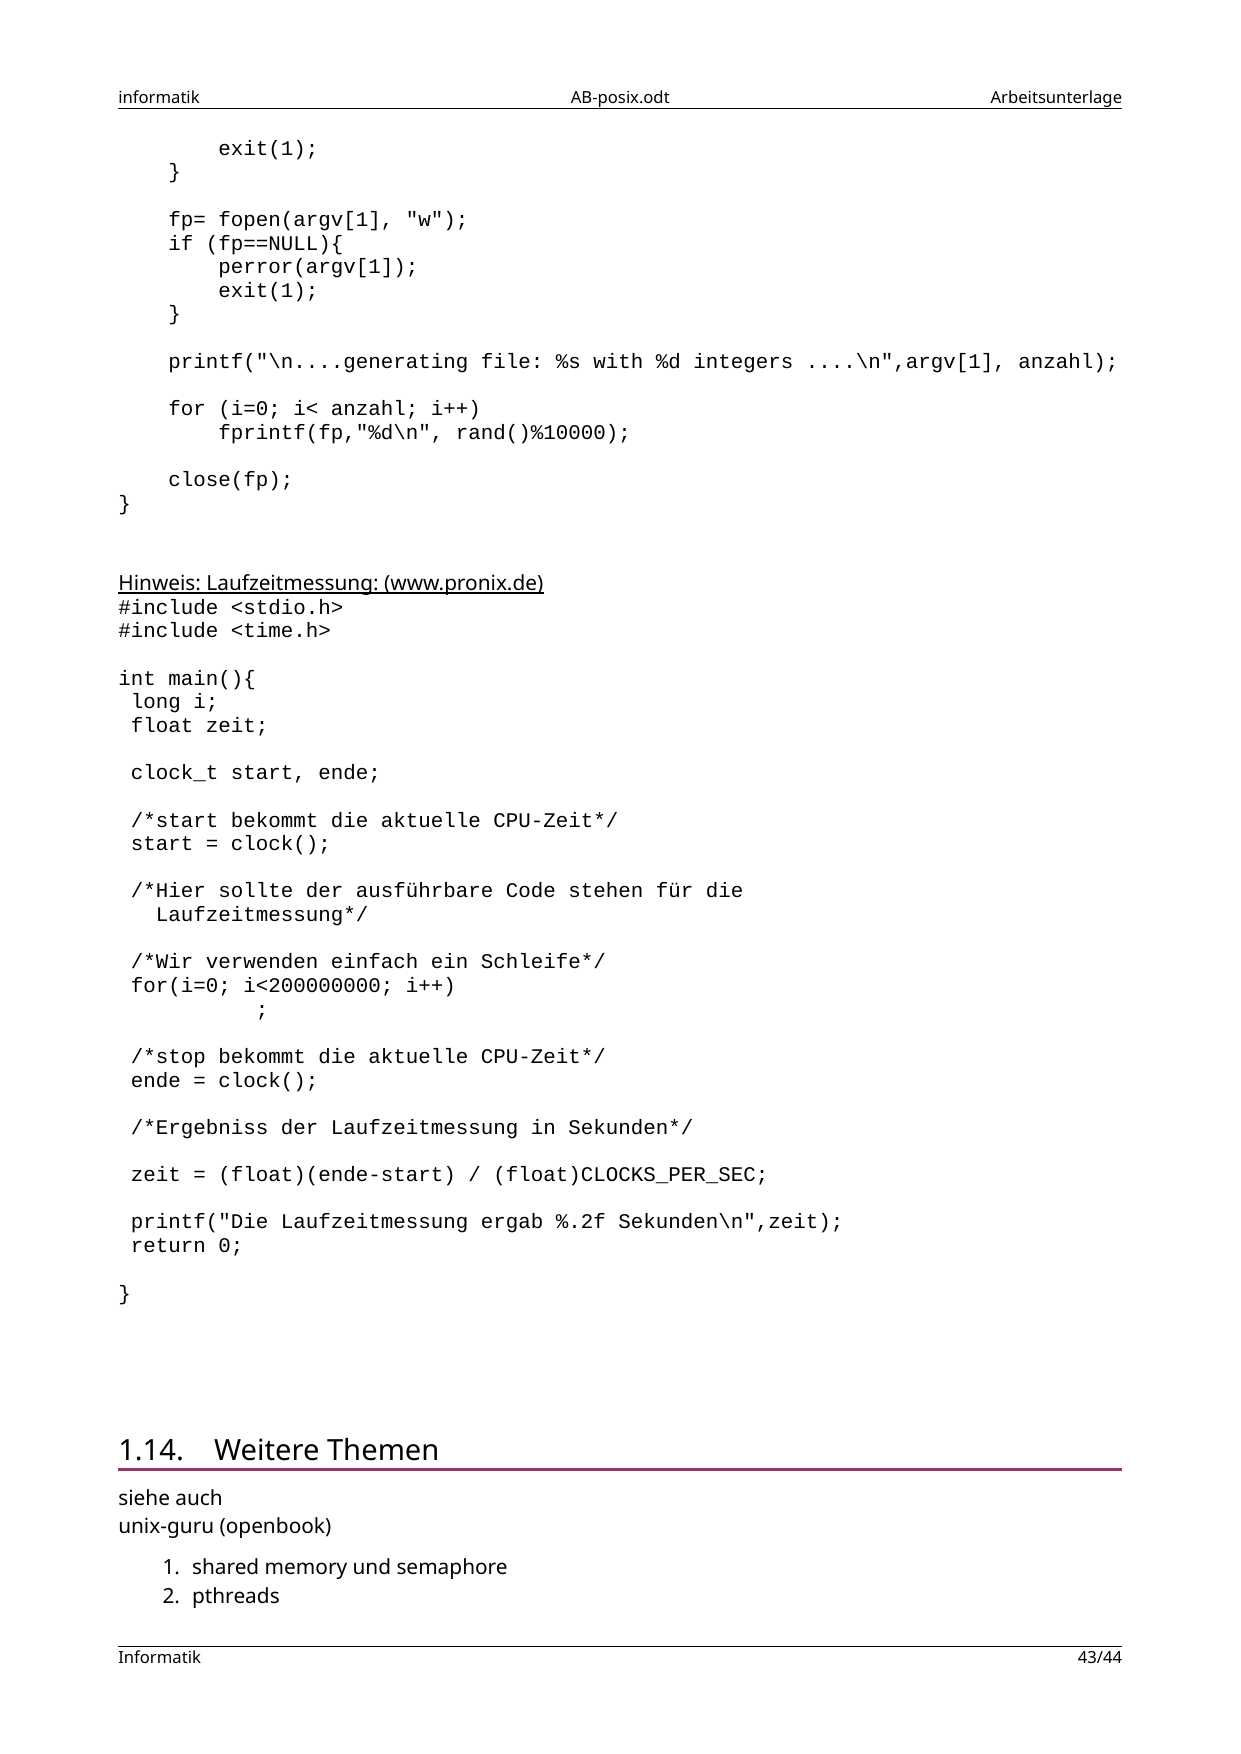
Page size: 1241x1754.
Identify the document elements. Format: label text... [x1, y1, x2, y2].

text exit(1); } fp= fopen(argv[1], "w"); if (fp==NULL){ perror(argv[1]); exit(1); } printf("\n....generating file: %s with %d integers ....\n",argv[1], anzahl); for (i=0; i< anzahl; i++) fprintf(fp,"%d\n", rand()%10000); close(fp); } Hinweis: Laufzeitmessung: (www.pronix.de) #include <stdio.h> #include <time.h> int main(){ long i; float zeit; clock_t start, ende; /*start bekommt die aktuelle CPU-Zeit*/ start = clock(); /*Hier sollte der ausführbare Code stehen für die Laufzeitmessung*/ /*Wir verwenden einfach ein Schleife*/ for(i=0; i<200000000; i++) ; /*stop bekommt die aktuelle CPU-Zeit*/ ende = clock(); /*Ergebniss der Laufzeitmessung in Sekunden*/ zeit = (float)(ende-start) / (float)CLOCKS_PER_SEC; printf("Die Laufzeitmessung ergab %.2f Sekunden\n",zeit); return 0; } [118, 138, 1122, 1391]
text siehe auch unix-guru (openbook) [118, 1483, 1122, 1540]
list shared memory und semaphore [162, 1552, 1122, 1581]
subtitle Weitere Themen [118, 1429, 1122, 1468]
list pthreads [162, 1581, 1122, 1609]
